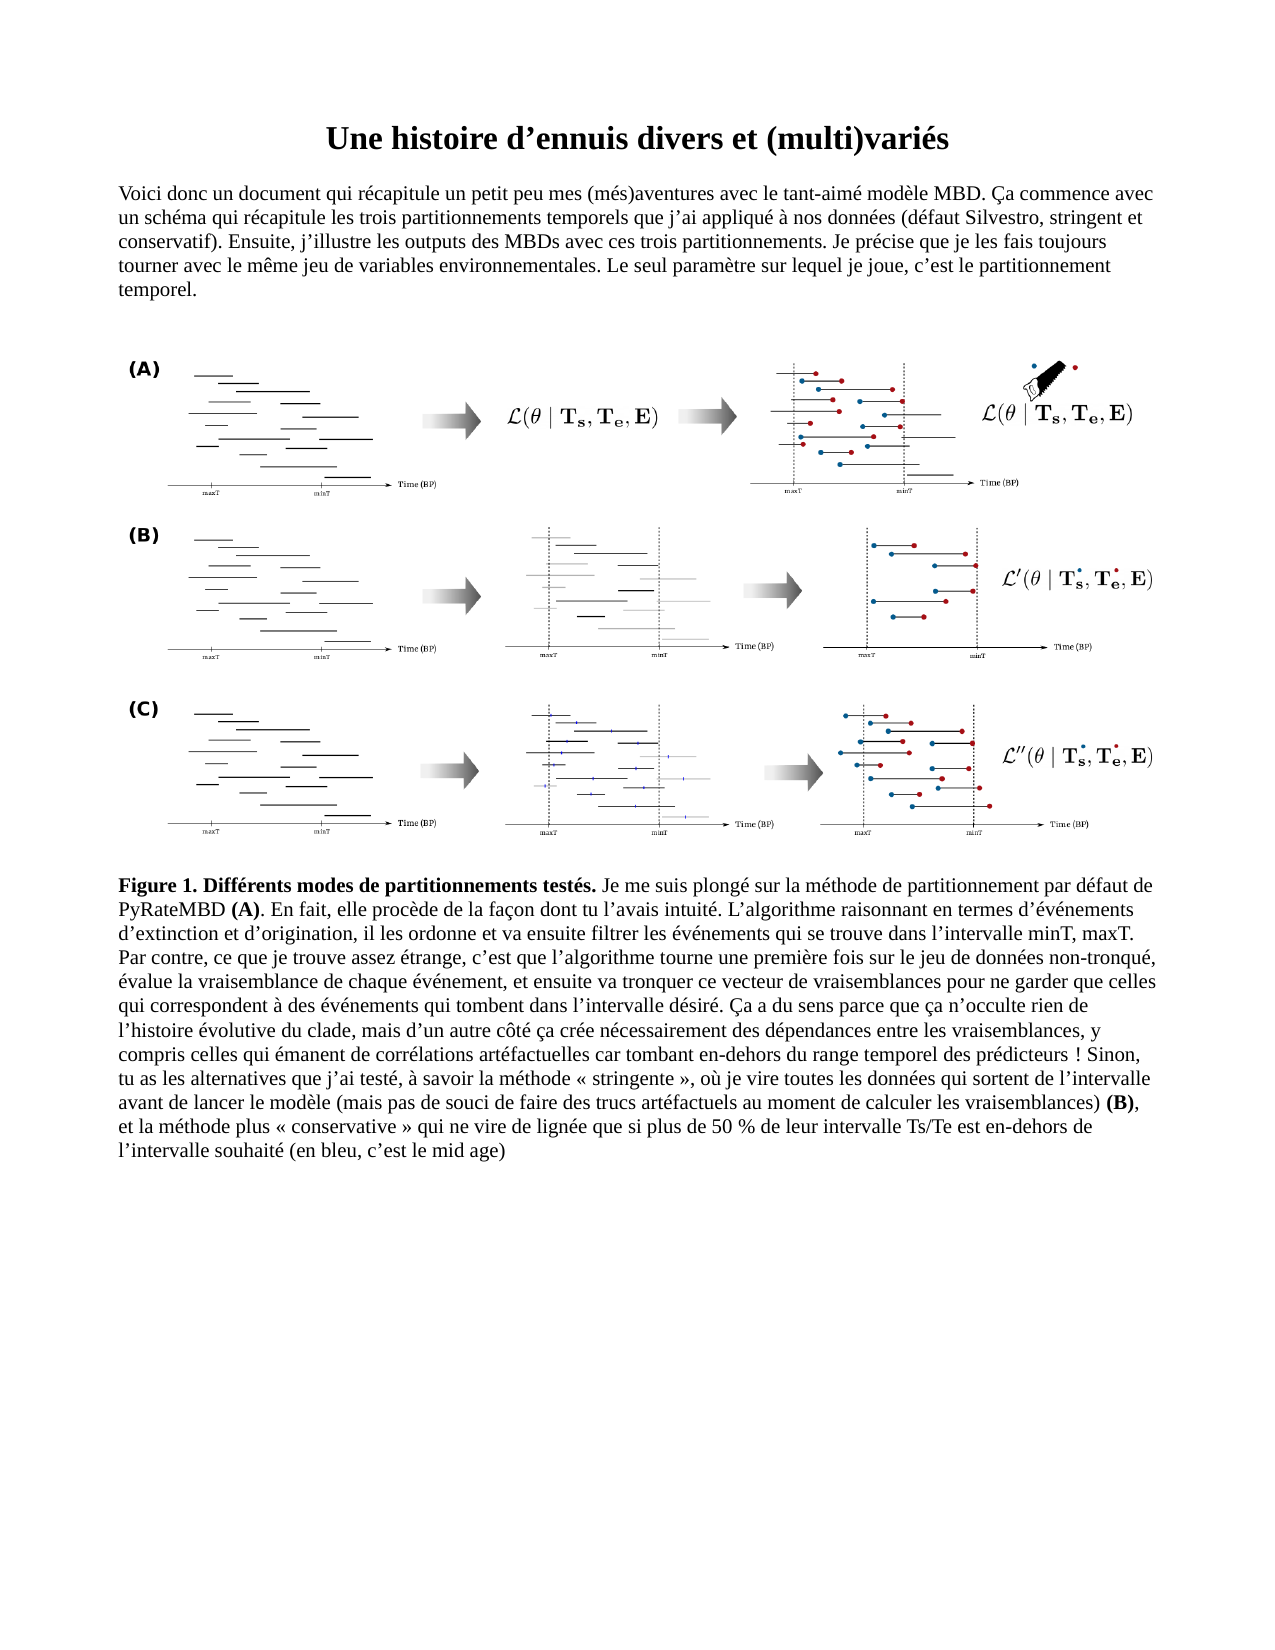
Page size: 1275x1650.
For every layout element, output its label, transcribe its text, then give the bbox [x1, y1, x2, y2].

text Voici donc un document qui récapitule un petit peu mes (més)aventures avec le tant-aimé modèle MBD. Ça commence avec un schéma qui récapitule les trois partitionnements temporels que j’ai appliqué à nos données (défaut Silvestro, stringent et conservatif). Ensuite, j’illustre les outputs des MBDs avec ces trois partitionnements. Je précise que je les fais toujours tourner avec le même jeu de variables environnementales. Le seul paramètre sur lequel je joue, c’est le partitionnement temporel. [118, 181, 1157, 301]
text Une histoire d’ennuis divers et (multi)variés [118, 118, 1157, 156]
text Figure 1. Différents modes de partitionnements testés. Je me suis plongé sur la méthode de partitionnement par défaut de PyRateMBD (A). En fait, elle procède de la façon dont tu l’avais intuité. L’algorithme raisonnant en termes d’événements d’extinction et d’origination, il les ordonne et va ensuite filtrer les événements qui se trouve dans l’intervalle minT, maxT. Par contre, ce que je trouve assez étrange, c’est que l’algorithme tourne une première fois sur le jeu de données non-tronqué, évalue la vraisemblance de chaque événement, et ensuite va tronquer ce vecteur de vraisemblances pour ne garder que celles qui correspondent à des événements qui tombent dans l’intervalle désiré. Ça a du sens parce que ça n’occulte rien de l’histoire évolutive du clade, mais d’un autre côté ça crée nécessairement des dépendances entre les vraisemblances, y compris celles qui émanent de corrélations artéfactuelles car tombant en-dehors du range temporel des prédicteurs ! Sinon, tu as les alternatives que j’ai testé, à savoir la méthode « stringente », où je vire toutes les données qui sortent de l’intervalle avant de lancer le modèle (mais pas de souci de faire des trucs artéfactuels au moment de calculer les vraisemblances) (B), et la méthode plus « conservative » qui ne vire de lignée que si plus de 50 % de leur intervalle Ts/Te est en-dehors de l’intervalle souhaité (en bleu, c’est le mid age) [118, 873, 1157, 1162]
picture [118, 348, 1157, 849]
